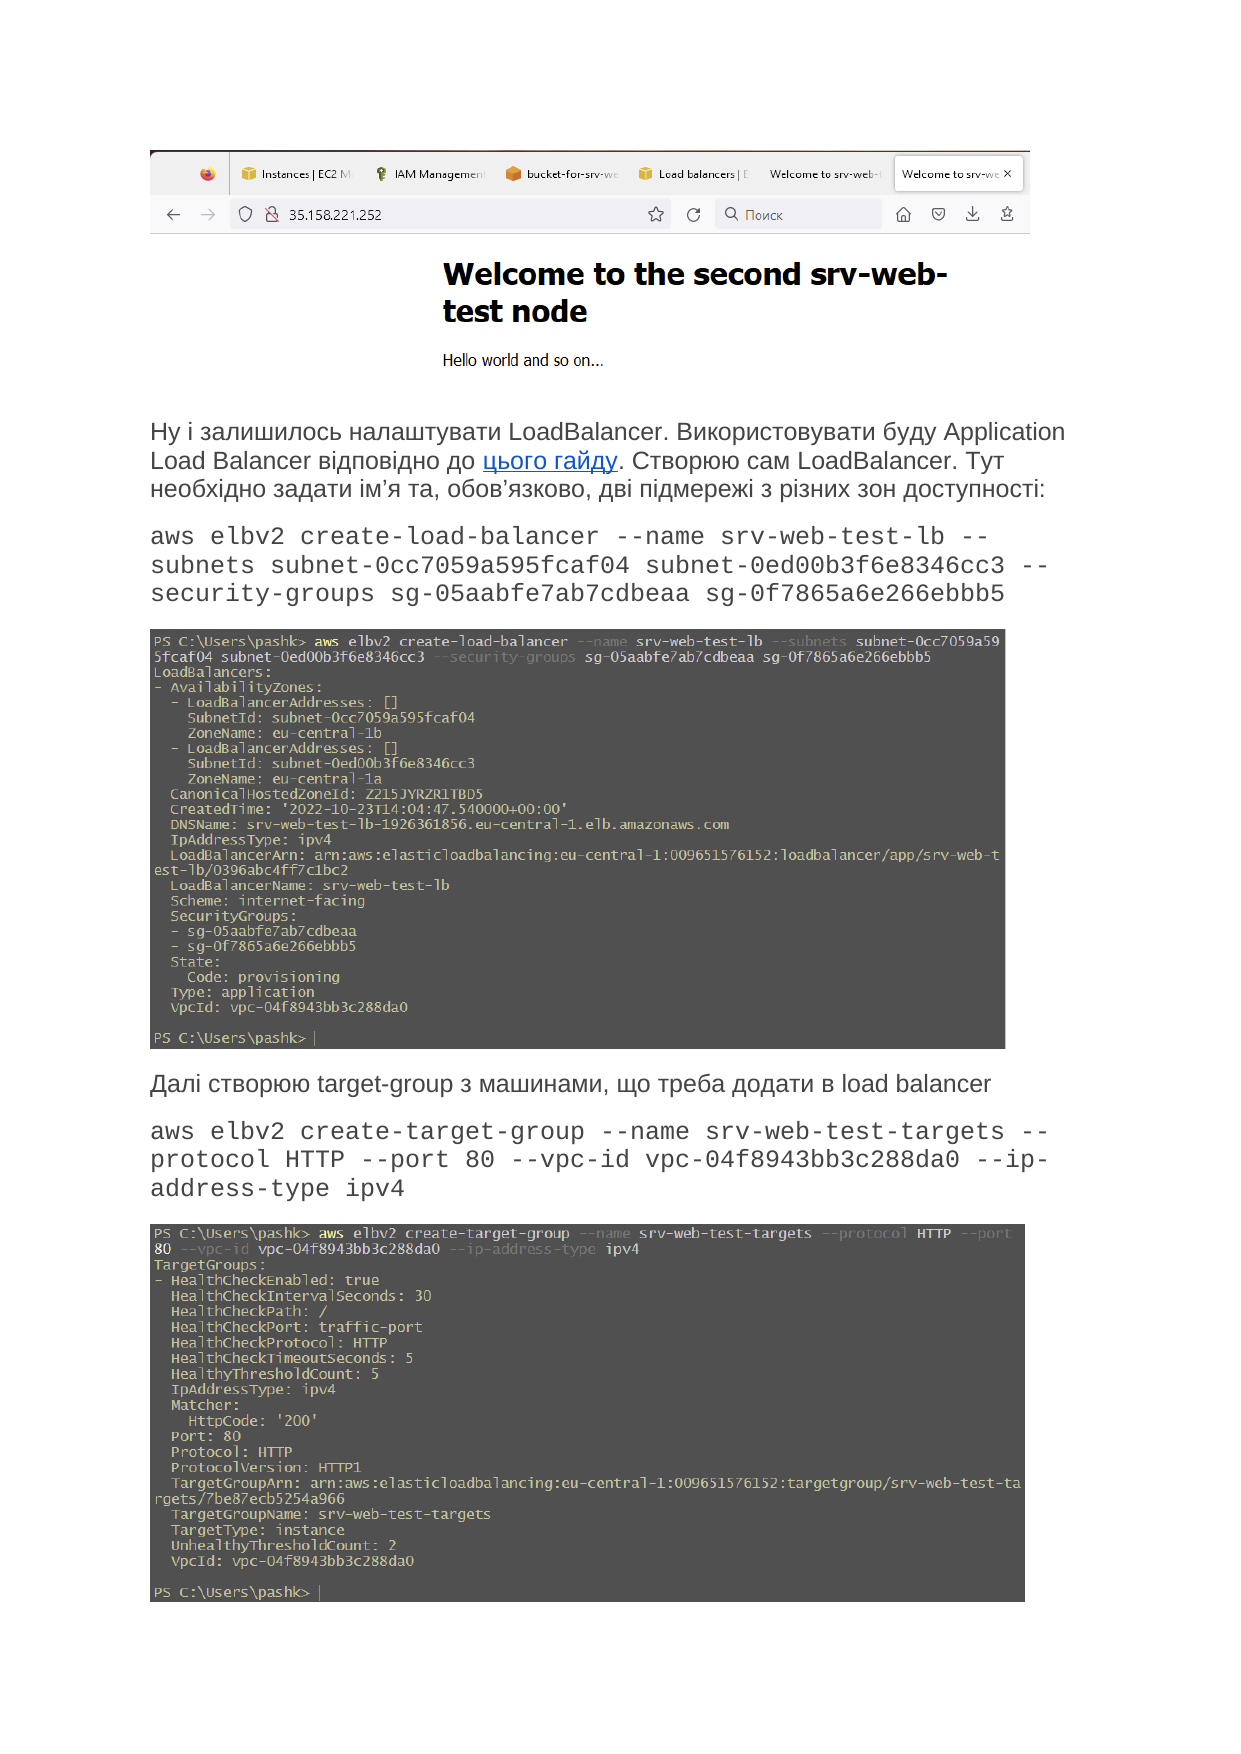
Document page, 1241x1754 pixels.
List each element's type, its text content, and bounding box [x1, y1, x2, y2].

picture [150, 150, 1031, 396]
picture [150, 629, 1006, 1049]
text Ну і залишилось налаштувати LoadBalancer. Використовувати буду Application Load Balancer відповідно до цього гайду. Створюю сам LoadBalancer. Тут необхідно задати ім’я та, обов’язково, дві підмережі з різних зон доступності: [150, 417, 1090, 503]
text Далі створюю target-group з машинами, що треба додати в load balancer [150, 1069, 1090, 1098]
text aws elbv2 create-load-balancer --name srv-web-test-lb --subnets subnet-0cc7059a595fcaf04 subnet-0ed00b3f6e8346cc3 --security-groups sg-05aabfe7ab7cdbeaa sg-0f7865a6e266ebbb5 [150, 524, 1090, 609]
picture [150, 1224, 1025, 1602]
text aws elbv2 create-target-group --name srv-web-test-targets --protocol HTTP --port 80 --vpc-id vpc-04f8943bb3c288da0 --ip-address-type ipv4 [150, 1119, 1090, 1204]
